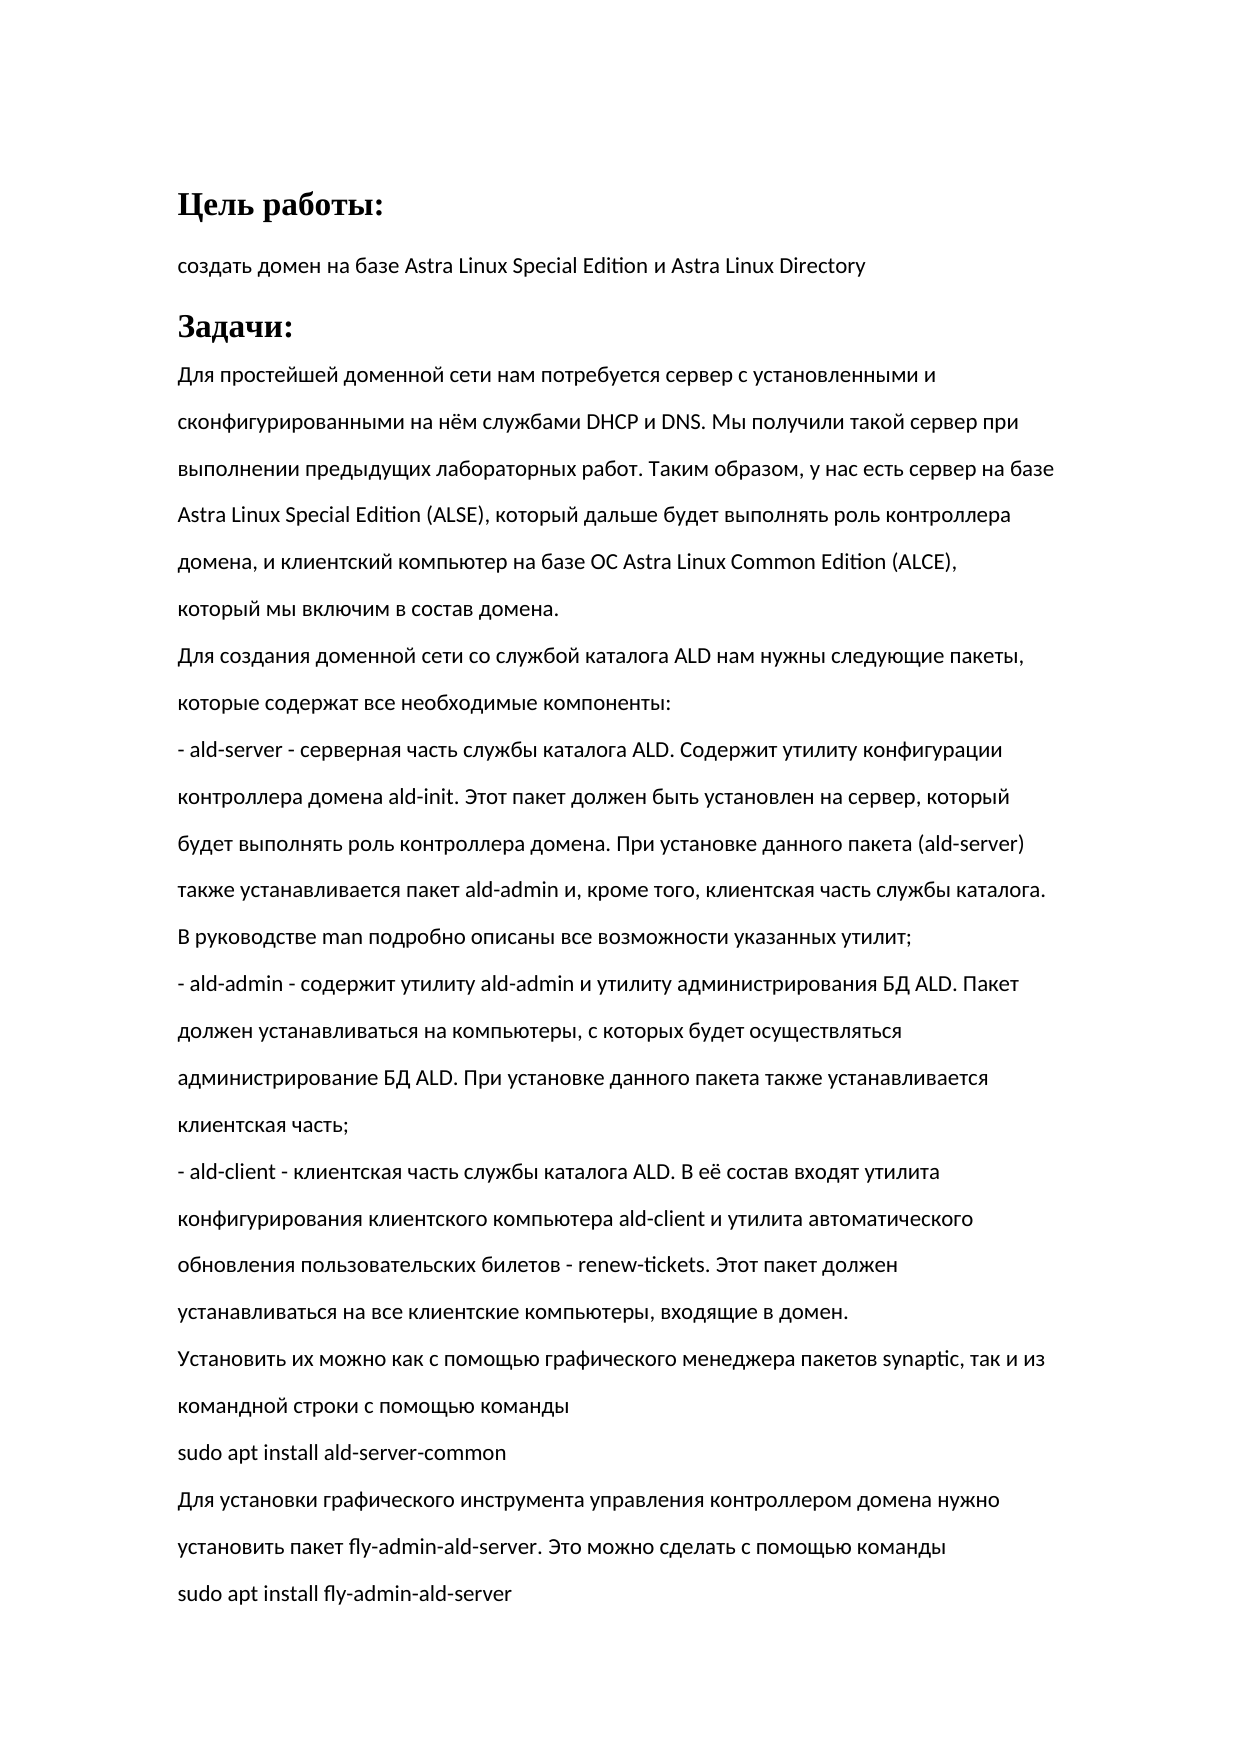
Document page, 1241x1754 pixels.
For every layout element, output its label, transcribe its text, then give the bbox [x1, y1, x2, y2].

text клиентская часть; [177, 1110, 1152, 1138]
text будет выполнять роль контроллера домена. При установке данного пакета (ald-server) [177, 829, 1152, 857]
text которые содержат все необходимые компоненты: [177, 688, 1152, 716]
text sudo apt install fly-admin-ald-server [177, 1579, 1152, 1607]
text который мы включим в состав домена. [177, 594, 1152, 622]
text Установить их можно как с помощью графического менеджера пакетов synaptic, так и из [177, 1344, 1152, 1372]
text выполнении предыдущих лабораторных работ. Таким образом, у нас есть сервер на базе [177, 454, 1152, 482]
text командной строки с помощью команды [177, 1391, 1152, 1419]
text домена, и клиентский компьютер на базе ОС Astra Linux Common Edition (ALCE), [177, 547, 1152, 575]
subtitle Цель работы: [177, 184, 1152, 223]
text установить пакет fly-admin-ald-server. Это можно сделать с помощью команды [177, 1532, 1152, 1560]
text должен устанавливаться на компьютеры, с которых будет осуществляться [177, 1016, 1152, 1044]
text В руководстве man подробно описаны все возможности указанных утилит; [177, 922, 1152, 950]
text также устанавливается пакет ald-admin и, кроме того, клиентская часть службы каталога. [177, 876, 1152, 903]
text администрирование БД ALD. При установке данного пакета также устанавливается [177, 1063, 1152, 1091]
text Для создания доменной сети со службой каталога ALD нам нужны следующие пакеты, [177, 641, 1152, 669]
text контроллера домена ald-init. Этот пакет должен быть установлен на сервер, который [177, 782, 1152, 810]
text обновления пользовательских билетов - renew-tickets. Этот пакет должен [177, 1251, 1152, 1278]
text Для установки графического инструмента управления контроллером домена нужно [177, 1485, 1152, 1513]
text конфигурирования клиентского компьютера ald-client и утилита автоматического [177, 1204, 1152, 1232]
text сконфигурированными на нём службами DHCP и DNS. Мы получили такой сервер при [177, 407, 1152, 435]
text sudo apt install ald-server-common [177, 1438, 1152, 1466]
text - ald-server - серверная часть службы каталога ALD. Содержит утилиту конфигурации [177, 735, 1152, 763]
subtitle создать домен на базе Astra Linux Special Edition и Astra Linux Directory [177, 251, 1152, 279]
text - ald-admin - содержит утилиту ald-admin и утилиту администрирования БД ALD. Пакет [177, 969, 1152, 997]
text Для простейшей доменной сети нам потребуется сервер с установленными и [177, 360, 1152, 388]
text Astra Linux Special Edition (ALSE), который дальше будет выполнять роль контроллера [177, 501, 1152, 528]
text - ald-client - клиентская часть службы каталога ALD. В её состав входят утилита [177, 1157, 1152, 1185]
text устанавливаться на все клиентские компьютеры, входящие в домен. [177, 1297, 1152, 1325]
subtitle Задачи: [177, 306, 1152, 344]
